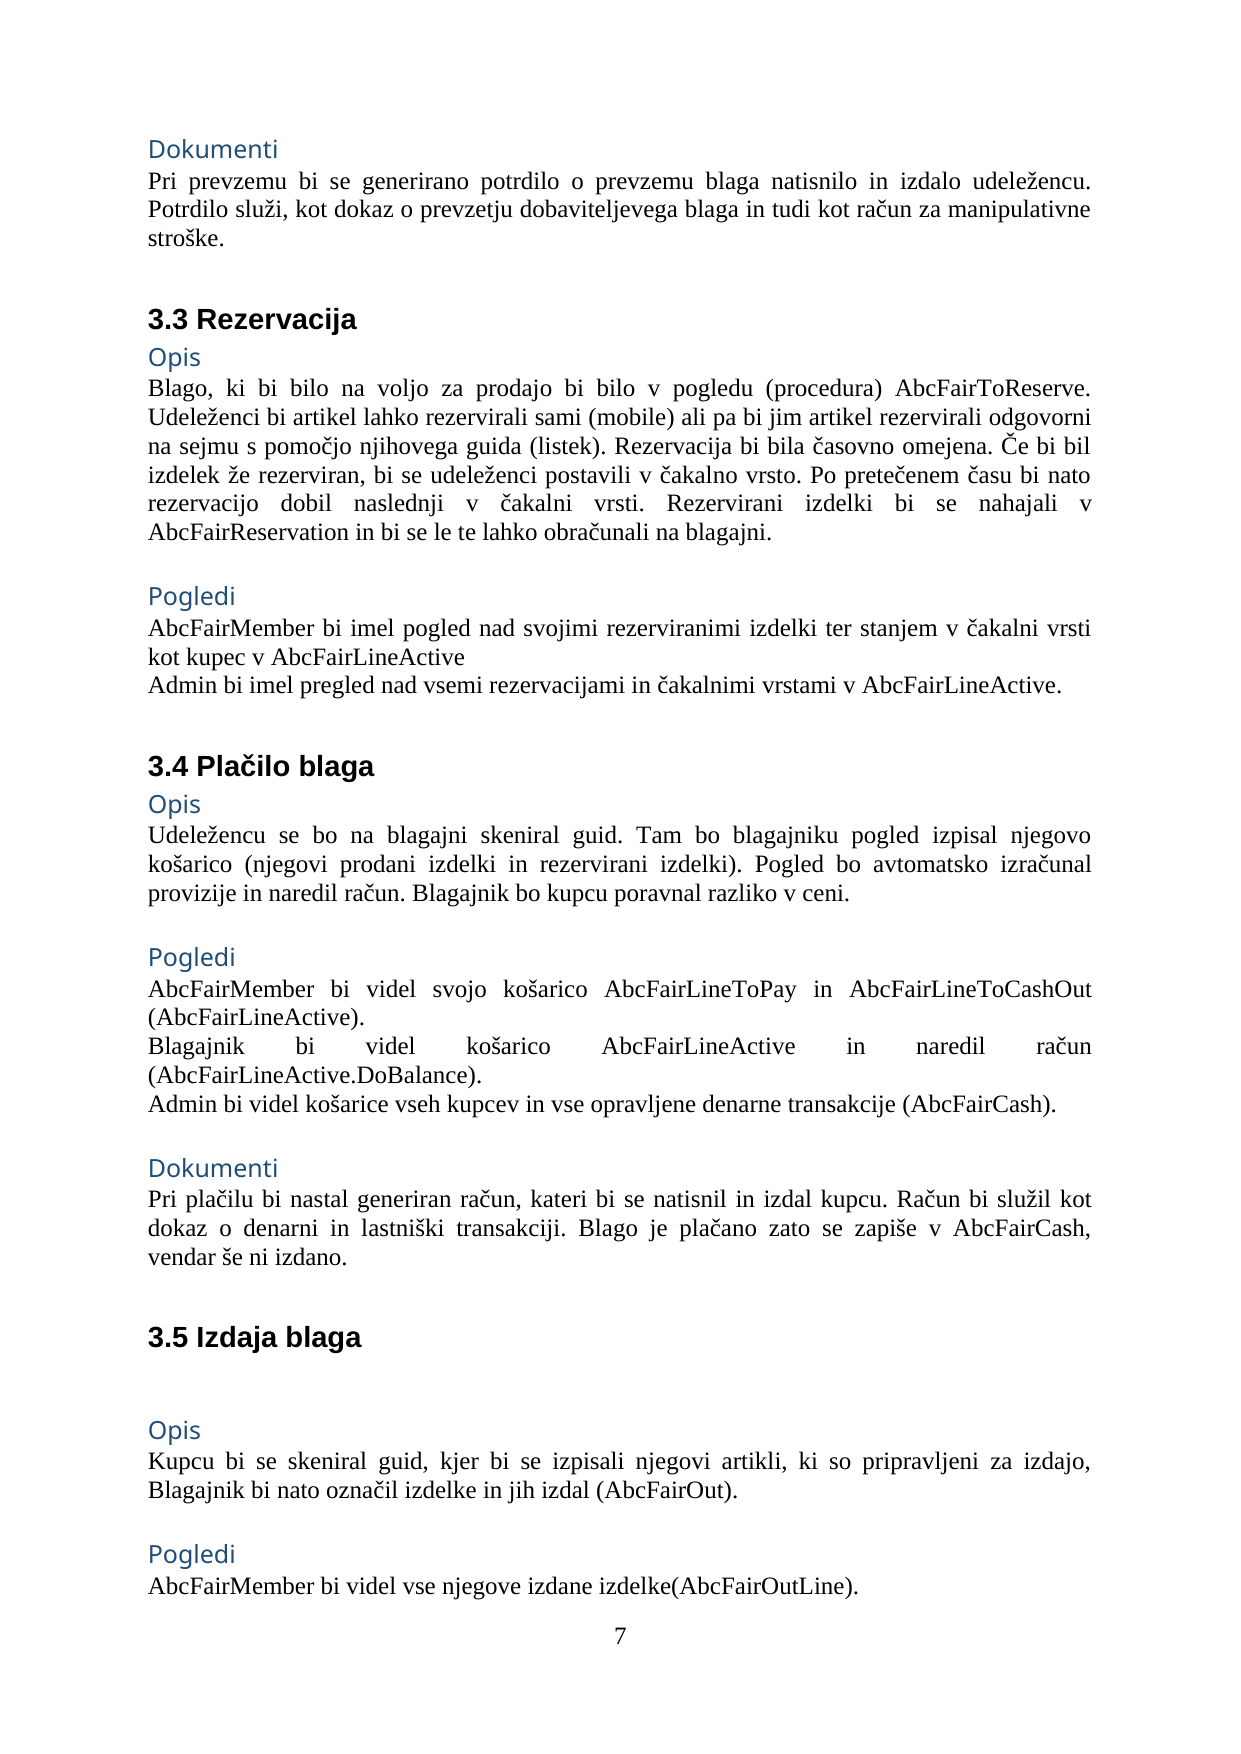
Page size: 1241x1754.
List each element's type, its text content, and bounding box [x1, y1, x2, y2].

text AbcFairMember bi videl vse njegove izdane izdelke(AbcFairOutLine). [148, 1571, 1093, 1600]
subtitle Opis [148, 1412, 1093, 1446]
text Kupcu bi se skeniral guid, kjer bi se izpisali njegovi artikli, ki so pripravljeni za izdajo, Blagajnik bi nato označil izdelke in jih izdal (AbcFairOut). [148, 1446, 1093, 1504]
text Pri plačilu bi nastal generiran račun, kateri bi se natisnil in izdal kupcu. Račun bi služil kot dokaz o denarni in lastniški transakciji. Blago je plačano zato se zapiše v AbcFairCash, vendar še ni izdano. [148, 1184, 1093, 1271]
subtitle Dokumenti [148, 1150, 1093, 1184]
text Blago, ki bi bilo na voljo za prodajo bi bilo v pogledu (procedura) AbcFairToReserve. Udeleženci bi artikel lahko rezervirali sami (mobile) ali pa bi jim artikel rezervirali odgovorni na sejmu s pomočjo njihovega guida (listek). Rezervacija bi bila časovno omejena. Če bi bil izdelek že rezerviran, bi se udeleženci postavili v čakalno vrsto. Po pretečenem času bi nato rezervacijo dobil naslednji v čakalni vrsti. Rezervirani izdelki bi se nahajali v AbcFairReservation in bi se le te lahko obračunali na blagajni. [148, 373, 1093, 546]
subtitle 3.5 Izdaja blaga [148, 1320, 1093, 1354]
subtitle Dokumenti [148, 132, 1093, 166]
subtitle Opis [148, 339, 1093, 373]
subtitle 3.4 Plačilo blaga [148, 749, 1093, 782]
subtitle Pogledi [148, 940, 1093, 974]
subtitle 3.3 Rezervacija [148, 302, 1093, 335]
text Admin bi videl košarice vseh kupcev in vse opravljene denarne transakcije (AbcFairCash). [148, 1089, 1093, 1117]
text Pri prevzemu bi se generirano potrdilo o prevzemu blaga natisnilo in izdalo udeležencu. Potrdilo služi, kot dokaz o prevzetju dobaviteljevega blaga in tudi kot račun za manipulativne stroške. [148, 166, 1093, 252]
subtitle Pogledi [148, 1537, 1093, 1571]
text AbcFairMember bi imel pogled nad svojimi rezerviranimi izdelki ter stanjem v čakalni vrsti kot kupec v AbcFairLineActive [148, 613, 1093, 670]
text Admin bi imel pregled nad vsemi rezervacijami in čakalnimi vrstami v AbcFairLineActive. [148, 670, 1093, 699]
subtitle Pogledi [148, 579, 1093, 613]
text Udeležencu se bo na blagajni skeniral guid. Tam bo blagajniku pogled izpisal njegovo košarico (njegovi prodani izdelki in rezervirani izdelki). Pogled bo avtomatsko izračunal provizije in naredil račun. Blagajnik bo kupcu poravnal razliko v ceni. [148, 821, 1093, 907]
text AbcFairMember bi videl svojo košarico AbcFairLineToPay in AbcFairLineToCashOut (AbcFairLineActive). [148, 974, 1093, 1031]
text Blagajnik bi videl košarico AbcFairLineActive in naredil račun (AbcFairLineActive.DoBalance). [148, 1031, 1093, 1089]
subtitle Opis [148, 786, 1093, 821]
